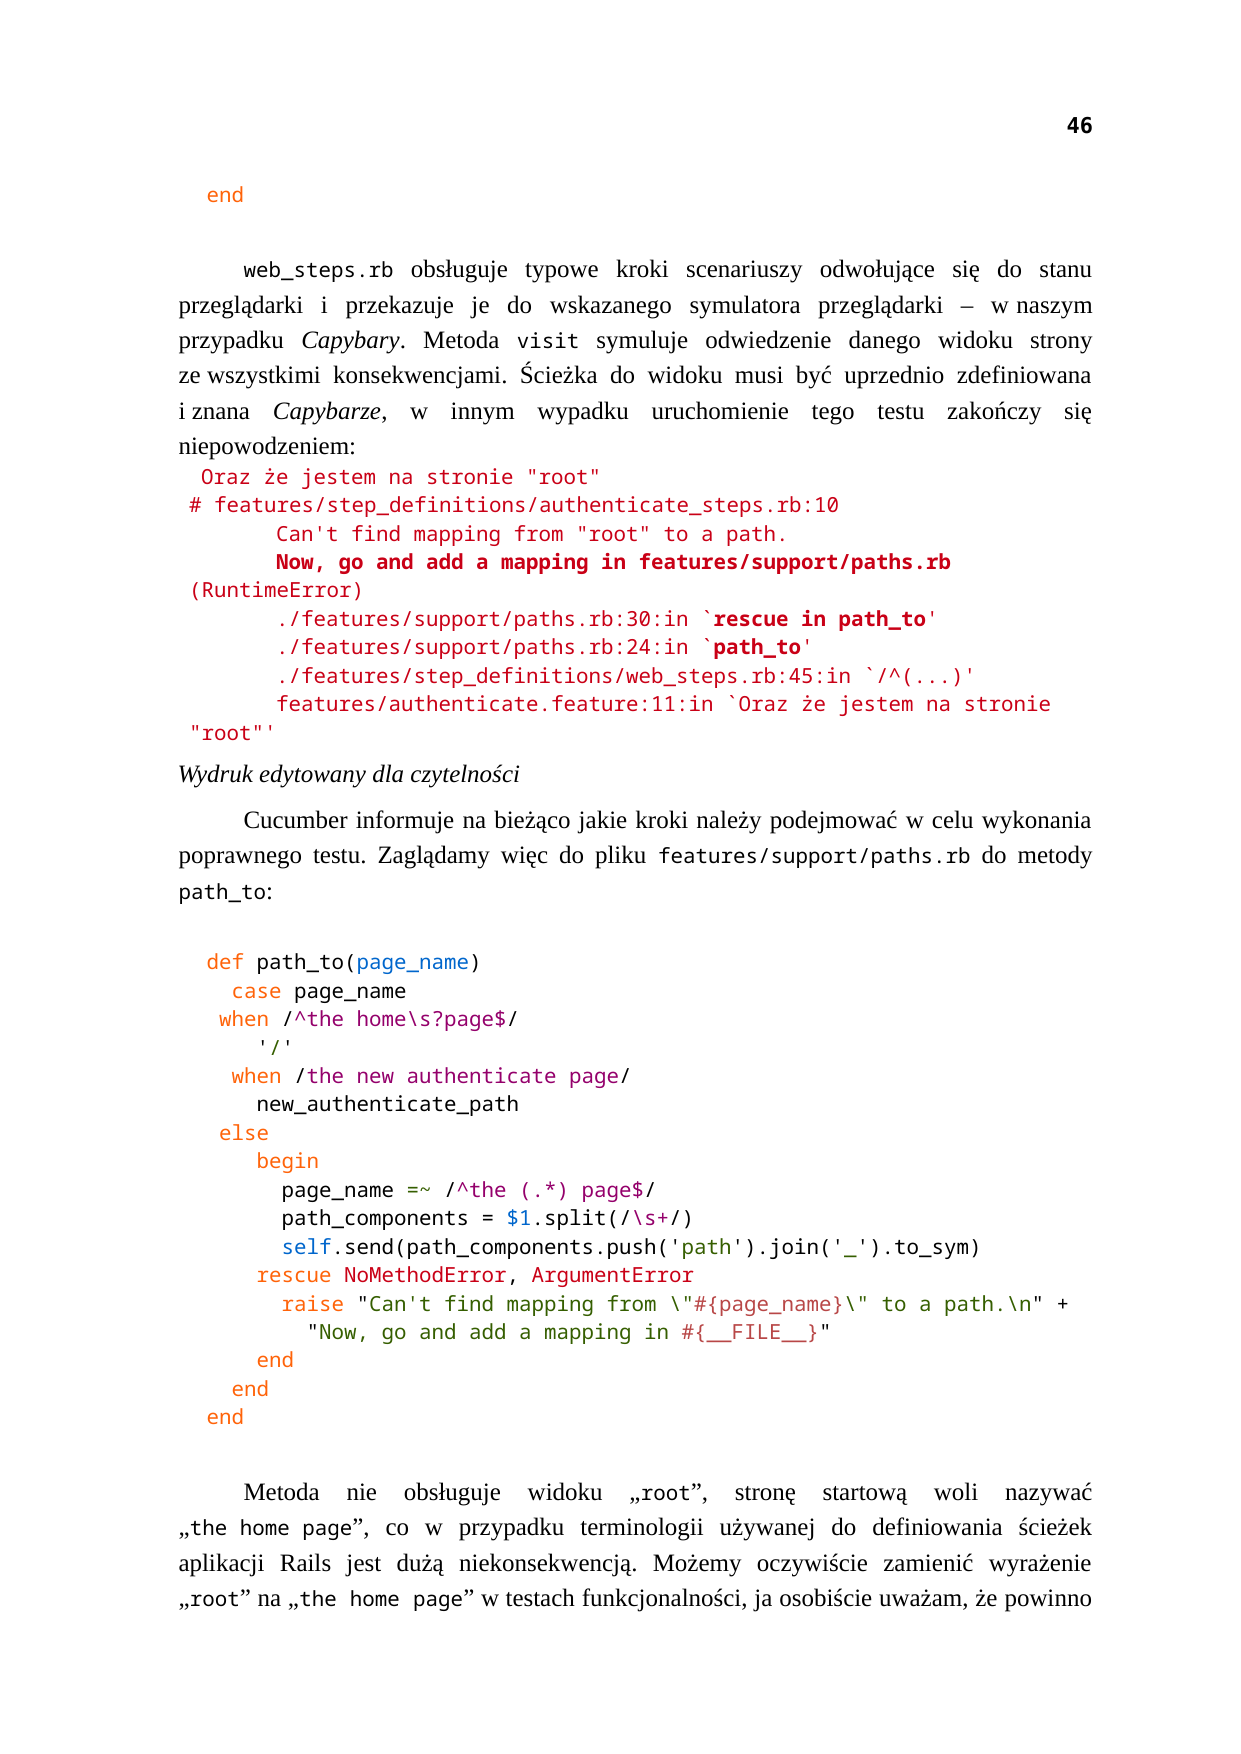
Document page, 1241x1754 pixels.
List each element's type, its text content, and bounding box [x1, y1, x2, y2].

table_header def path_to(page_name) case page_name when /^the home\s?page$/ '/' when /the new authenticate page/ new_authenticate_path else begin page_name =~ /^the (.*) page$/ path_components = $1.split(/\s+/) self.send(path_components.push('path').join('_').to_sym) rescue NoMethodError, ArgumentError raise "Can't find mapping from \"#{page_name}\" to a path.\n" + "Now, go and add a mapping in #{__FILE__}" end end end [177, 942, 1093, 1437]
text Wydruk edytowany dla czytelności [177, 759, 1093, 787]
text web_steps.rb obsługuje typowe kroki scenariuszy odwołujące się do stanu przeglądarki i przekazuje je do wskazanego symulatora przeglądarki – w naszym przypadku Capybary. Metoda visit symuluje odwiedzenie danego widoku strony ze wszystkimi konsekwencjami. Ścieżka do widoku musi być uprzednio zdefiniowana i znana Capybarze, w innym wypadku uruchomienie tego testu zakończy się niepowodzeniem: [178, 249, 1093, 462]
text Cucumber informuje na bieżąco jakie kroki należy podejmować w celu wykonania poprawnego testu. Zaglądamy więc do pliku features/support/paths.rb do metody path_to: [178, 800, 1093, 906]
text Metoda nie obsługuje widoku „root”, stronę startową woli nazywać „the home page”, co w przypadku terminologii używanej do definiowania ścieżek aplikacji Rails jest dużą niekonsekwencją. Możemy oczywiście zamienić wyrażenie „root” na „the home page” w testach funkcjonalności, ja osobiście uważam, że powinno [178, 1472, 1093, 1614]
table_header Oraz że jestem na stronie "root" # features/step_definitions/authenticate_steps.rb:10 Can't find mapping from "root" to a path. Now, go and add a mapping in features/support/paths.rb (RuntimeError) ./features/support/paths.rb:30:in `rescue in path_to' ./features/support/paths.rb:24:in `path_to' ./features/step_definitions/web_steps.rb:45:in `/^(...)' features/authenticate.feature:11:in `Oraz że jestem na stronie "root"' [177, 462, 1093, 746]
table_header end [177, 174, 1093, 214]
